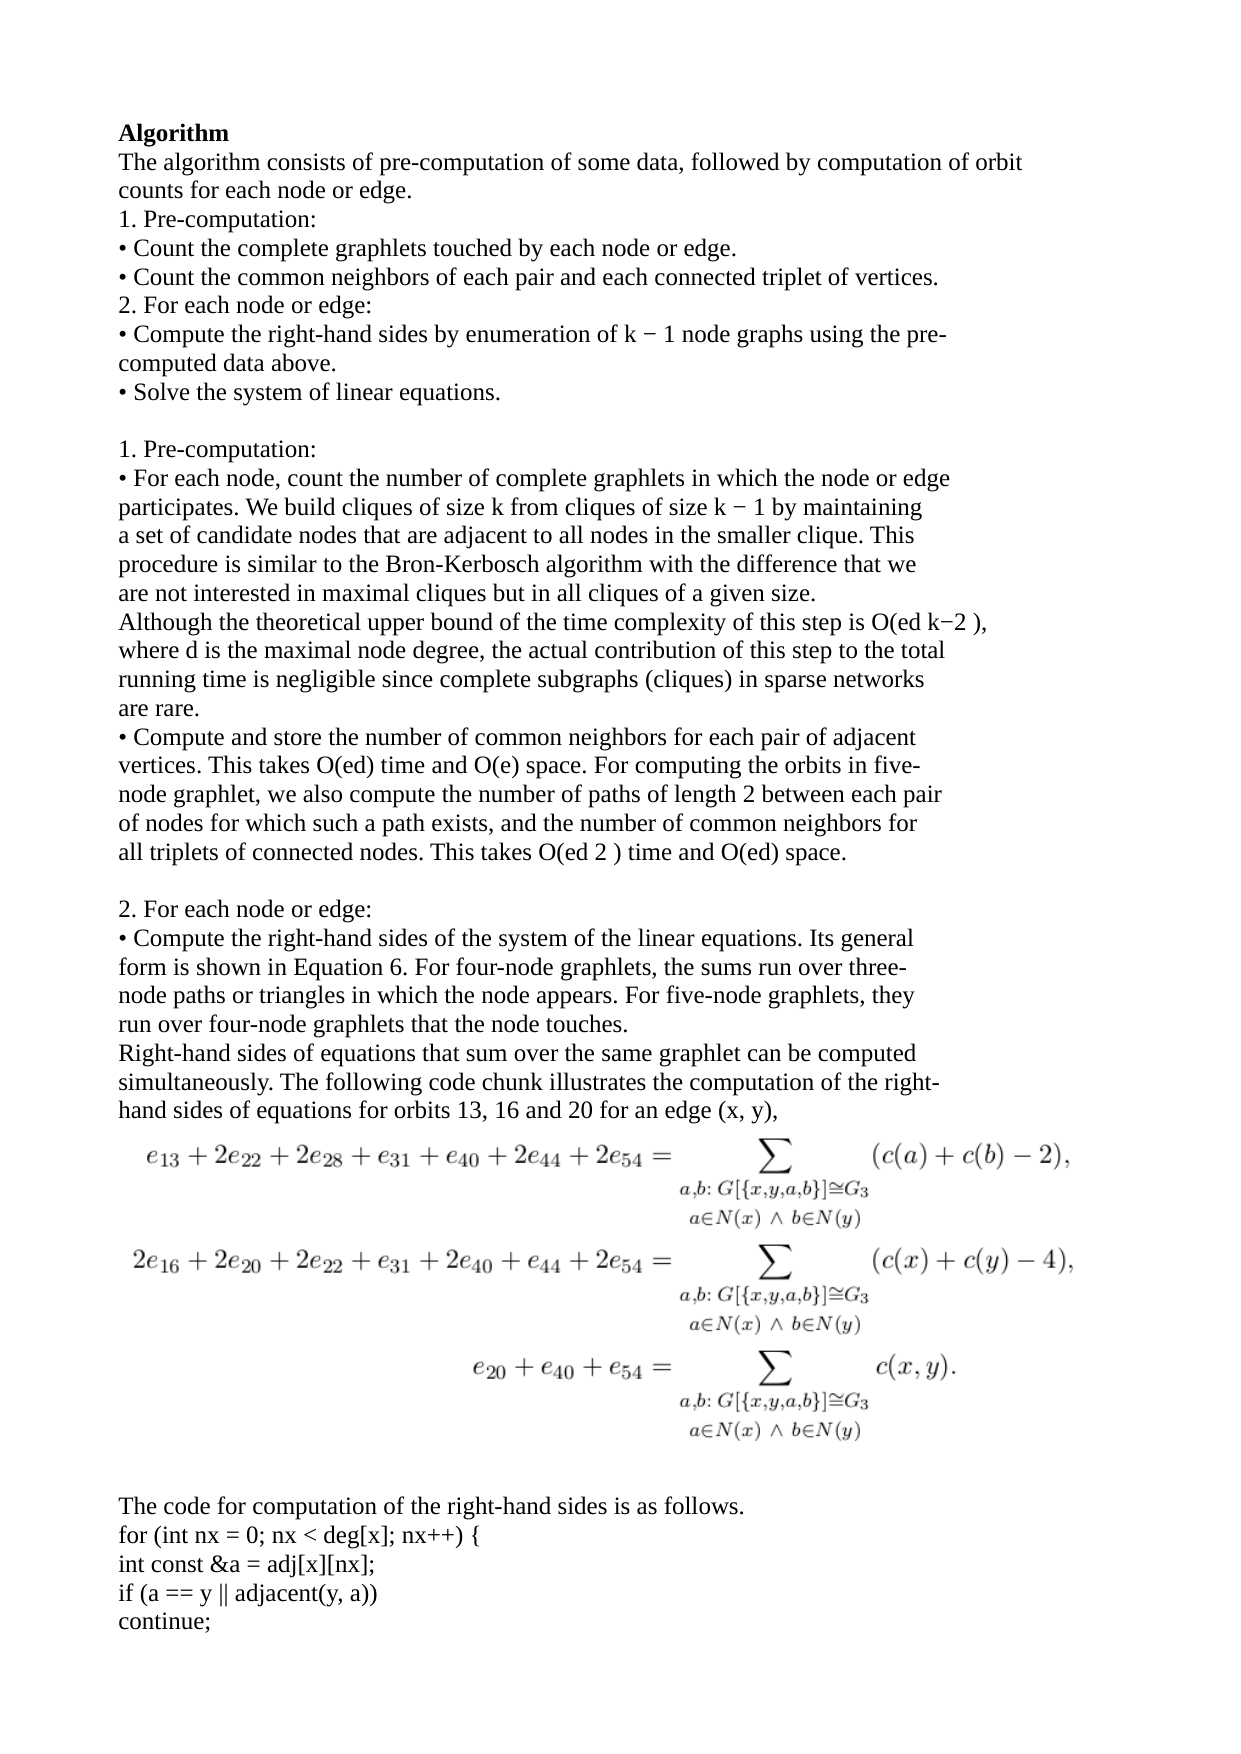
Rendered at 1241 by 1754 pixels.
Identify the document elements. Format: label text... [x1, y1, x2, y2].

text • Compute and store the number of common neighbors for each pair of adjacent [118, 722, 1122, 751]
text of nodes for which such a path exists, and the number of common neighbors for [118, 808, 1122, 837]
text form is shown in Equation 6. For four-node graphlets, the sums run over three- [118, 952, 1122, 981]
text • Compute the right-hand sides of the system of the linear equations. Its general [118, 923, 1122, 952]
text The code for computation of the right-hand sides is as follows. [118, 1491, 1122, 1520]
text all triplets of connected nodes. This takes O(ed 2 ) time and O(ed) space. [118, 837, 1122, 866]
text Although the theoretical upper bound of the time complexity of this step is O(ed k−2 ), [118, 607, 1122, 636]
text run over four-node graphlets that the node touches. [118, 1009, 1122, 1038]
text node graphlet, we also compute the number of paths of length 2 between each pair [118, 779, 1122, 808]
text simultaneously. The following code chunk illustrates the computation of the right- [118, 1067, 1122, 1096]
text for (int nx = 0; nx < deg[x]; nx++) { [118, 1520, 1122, 1549]
text Right-hand sides of equations that sum over the same graphlet can be computed [118, 1038, 1122, 1067]
text 1. Pre-computation: [118, 204, 1122, 233]
text • Count the complete graphlets touched by each node or edge. [118, 233, 1122, 262]
text int const &a = adj[x][nx]; [118, 1549, 1122, 1578]
text vertices. This takes O(ed) time and O(e) space. For computing the orbits in five- [118, 751, 1122, 779]
text Algorithm [118, 118, 1122, 147]
text procedure is similar to the Bron-Kerbosch algorithm with the difference that we [118, 549, 1122, 578]
text 2. For each node or edge: [118, 894, 1122, 923]
text • Count the common neighbors of each pair and each connected triplet of vertices. [118, 262, 1122, 291]
text • Solve the system of linear equations. [118, 377, 1122, 406]
text The algorithm consists of pre-computation of some data, followed by computation of orbit [118, 147, 1122, 176]
text are not interested in maximal cliques but in all cliques of a given size. [118, 578, 1122, 607]
text where d is the maximal node degree, the actual contribution of this step to the total [118, 636, 1122, 664]
text • For each node, count the number of complete graphlets in which the node or edge [118, 463, 1122, 492]
picture [118, 1124, 1123, 1463]
text counts for each node or edge. [118, 176, 1122, 204]
text a set of candidate nodes that are adjacent to all nodes in the smaller clique. This [118, 521, 1122, 549]
text running time is negligible since complete subgraphs (cliques) in sparse networks [118, 664, 1122, 693]
text • Compute the right-hand sides by enumeration of k − 1 node graphs using the pre- [118, 319, 1122, 348]
text 2. For each node or edge: [118, 291, 1122, 319]
text 1. Pre-computation: [118, 434, 1122, 463]
text continue; [118, 1606, 1122, 1635]
text are rare. [118, 693, 1122, 722]
text computed data above. [118, 348, 1122, 377]
text hand sides of equations for orbits 13, 16 and 20 for an edge (x, y), [118, 1096, 1122, 1124]
text if (a == y || adjacent(y, a)) [118, 1578, 1122, 1606]
text participates. We build cliques of size k from cliques of size k − 1 by maintaining [118, 492, 1122, 521]
text node paths or triangles in which the node appears. For five-node graphlets, they [118, 981, 1122, 1009]
